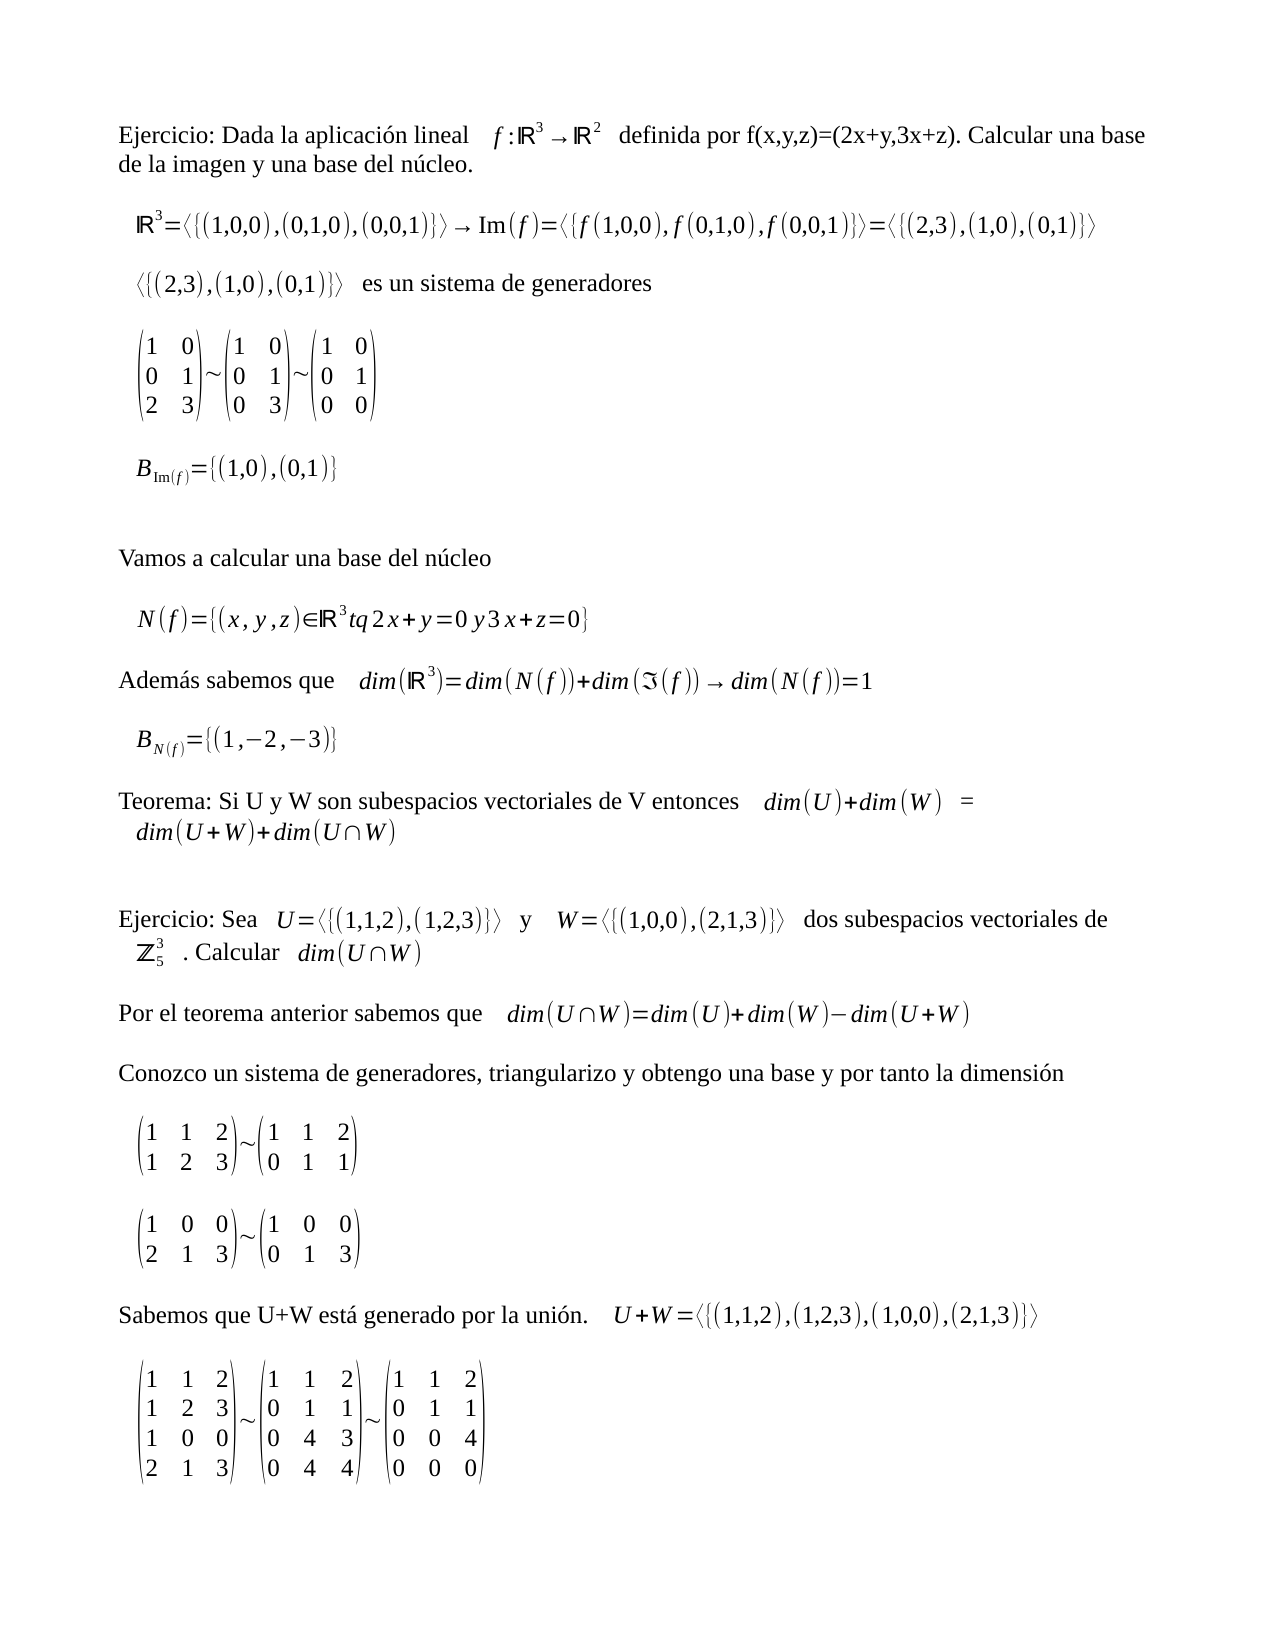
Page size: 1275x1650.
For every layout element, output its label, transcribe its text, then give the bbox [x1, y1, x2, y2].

text Sabemos que U+W está generado por la unión. [118, 1300, 1157, 1330]
text Ejercicio: Seay dos subespacios vectoriales de. Calcular [118, 876, 1157, 970]
text Además sabemos que [118, 663, 1157, 696]
text Ejercicio: Dada la aplicación lineal definida por f(x,y,z)=(2x+y,3x+z). Calcular una base de la imagen y una base del núcleo. [118, 118, 1157, 178]
text Teorema: Si U y W son subespacios vectoriales de V entonces = [118, 786, 1157, 847]
text es un sistema de generadores [118, 268, 1157, 299]
text Por el teorema anterior sabemos que [118, 998, 1157, 1029]
text Vamos a calcular una base del núcleo [118, 543, 1157, 572]
text Conozco un sistema de generadores, triangularizo y obtengo una base y por tanto la dimensión [118, 1058, 1157, 1087]
